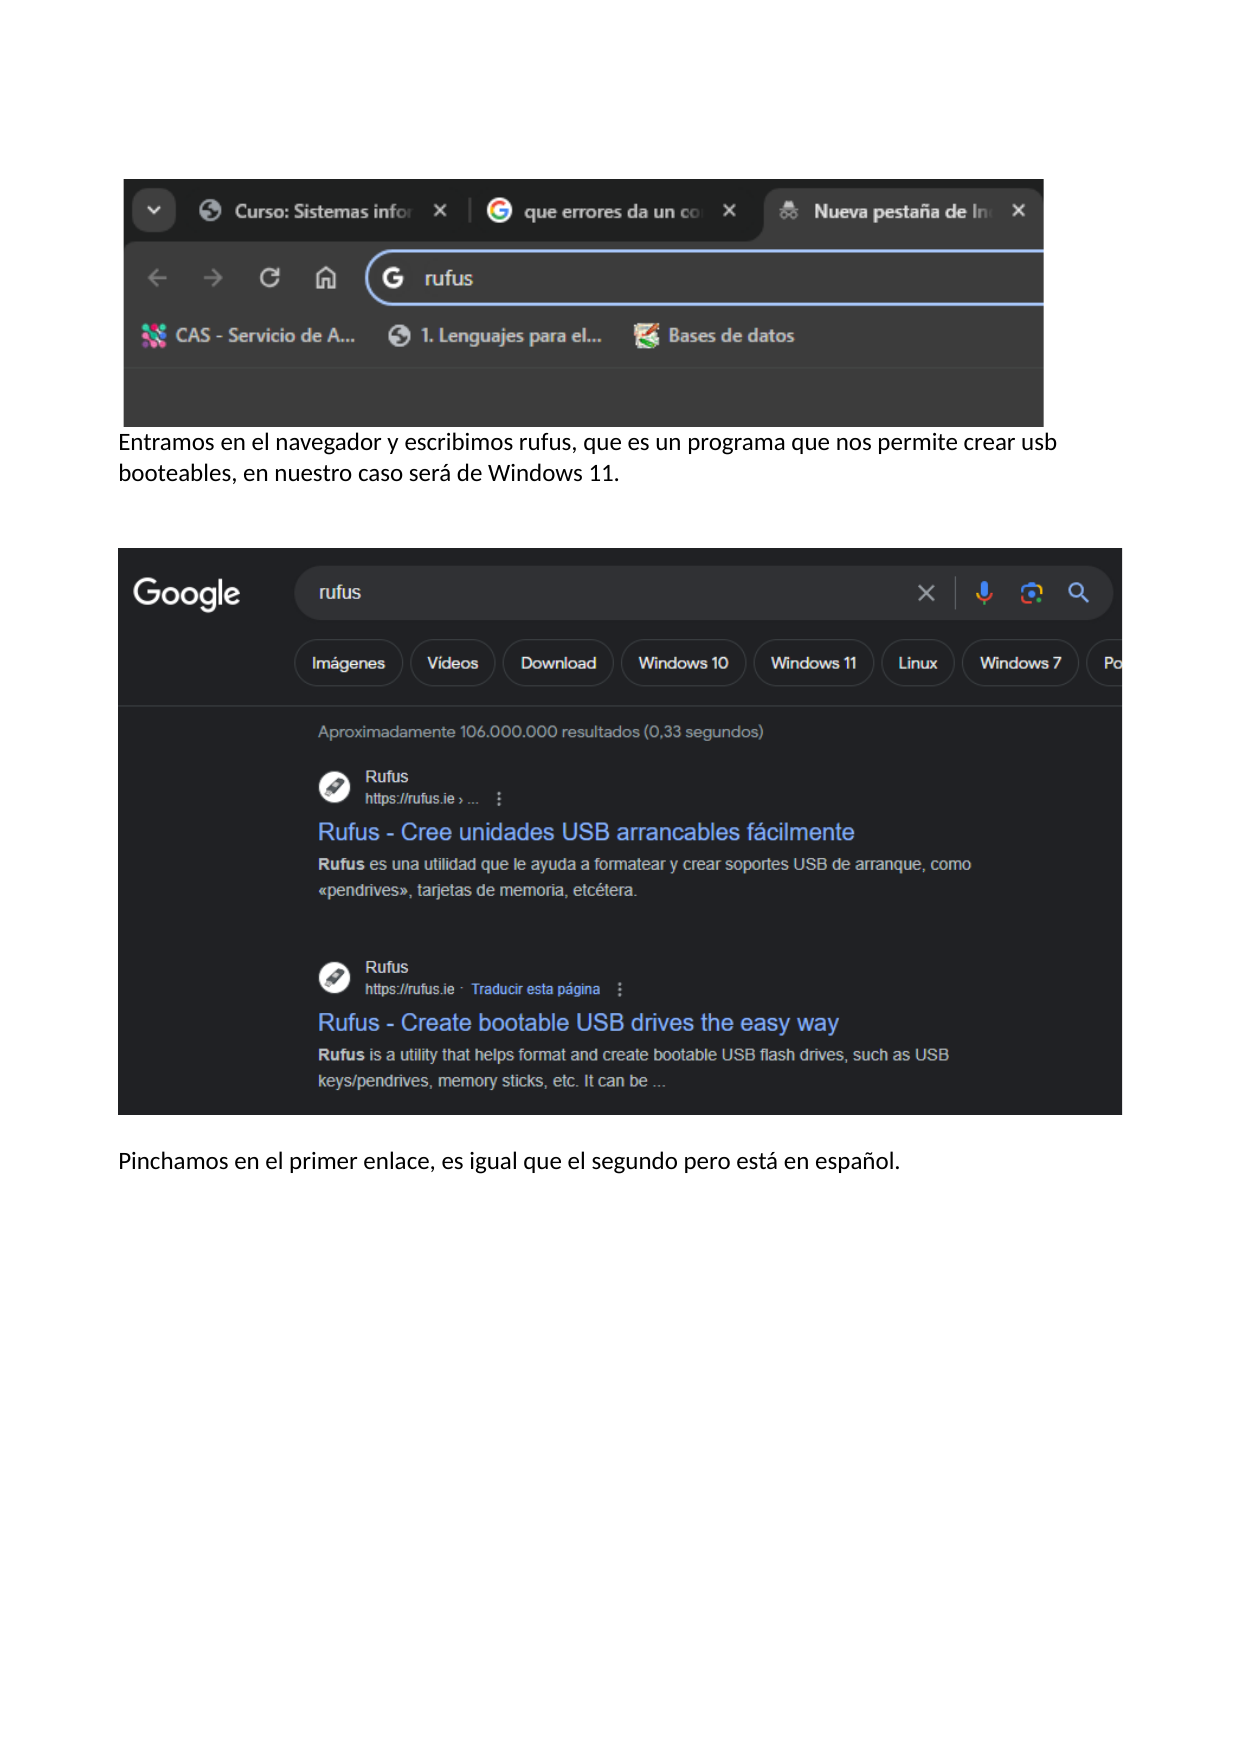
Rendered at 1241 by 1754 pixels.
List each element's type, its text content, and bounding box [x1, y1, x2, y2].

text Pinchamos en el primer enlace, es igual que el segundo pero está en español. [118, 1145, 1122, 1176]
text Entramos en el navegador y escribimos rufus, que es un programa que nos permite crear usb booteables, en nuestro caso será de Windows 11. [118, 240, 1122, 487]
